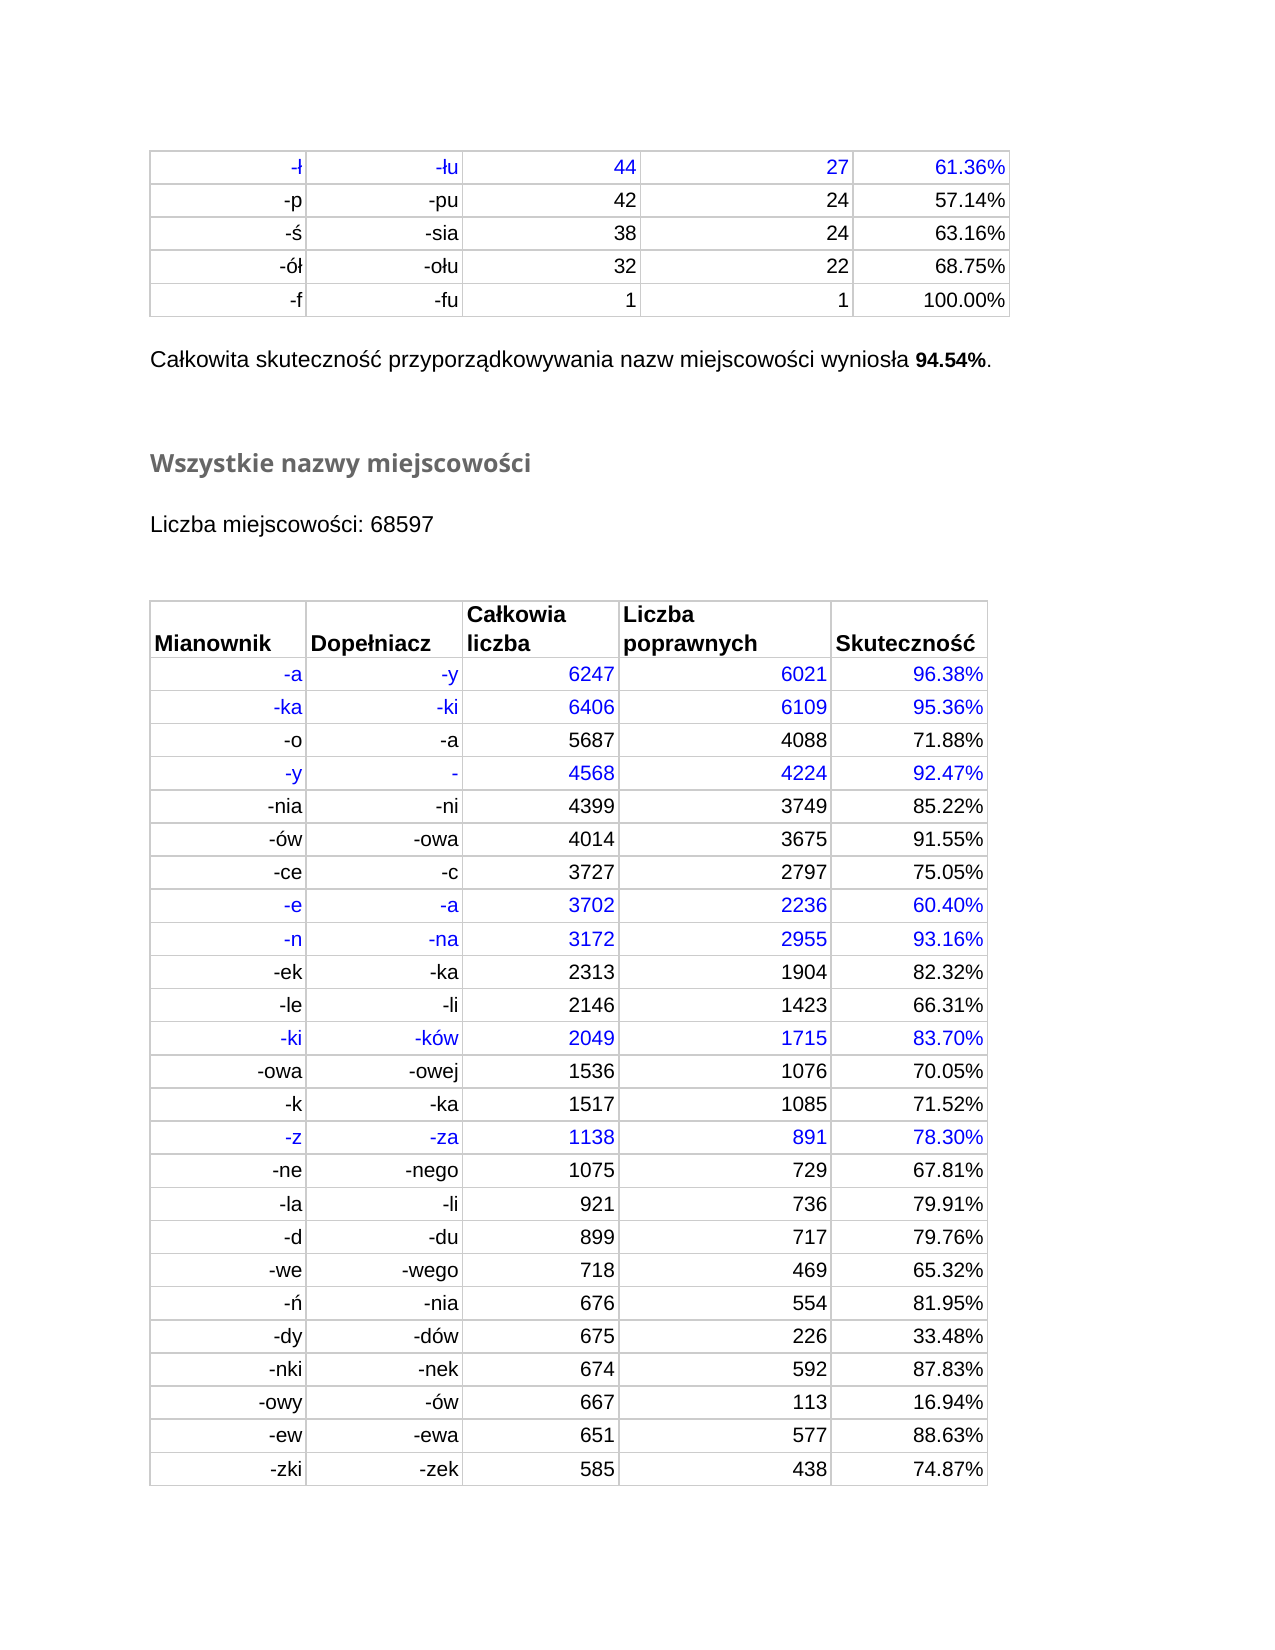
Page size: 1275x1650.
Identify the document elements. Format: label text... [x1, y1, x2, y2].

table_cell -nki [151, 1354, 305, 1385]
table_cell -ołu [307, 251, 462, 282]
table_cell -ś [151, 218, 305, 249]
table_cell 75.05% [832, 857, 987, 888]
table_cell 729 [620, 1155, 830, 1186]
table_cell -ek [151, 956, 305, 988]
table_cell 2797 [620, 857, 830, 888]
table_cell -nego [307, 1155, 462, 1186]
table_cell -n [151, 923, 305, 954]
table_cell -owa [307, 824, 462, 855]
table_cell -ka [151, 691, 305, 723]
text Liczba miejscowości: 68597 [150, 512, 1125, 537]
table_cell -dy [151, 1321, 305, 1352]
table_cell 4014 [463, 824, 618, 855]
table_cell 91.55% [832, 824, 987, 855]
table_cell 469 [620, 1254, 830, 1286]
table_cell 675 [463, 1321, 618, 1352]
table_cell 42 [463, 185, 640, 216]
table_cell 33.48% [832, 1321, 987, 1352]
table_header Dopełniacz [307, 602, 462, 656]
text Całkowita skuteczność przyporządkowywania nazw miejscowości wyniosła 94.54%. [150, 347, 1125, 372]
table_cell -zki [151, 1453, 305, 1484]
table_cell -ki [151, 1022, 305, 1054]
table_cell -ce [151, 857, 305, 888]
table_cell 57.14% [854, 185, 1009, 216]
table_cell 1536 [463, 1056, 618, 1087]
table_cell -ni [307, 791, 462, 822]
table_cell 4224 [620, 757, 830, 789]
table_cell 70.05% [832, 1056, 987, 1087]
table_cell 577 [620, 1420, 830, 1451]
table_cell 81.95% [832, 1287, 987, 1319]
table_cell -ka [307, 956, 462, 988]
table_cell 71.88% [832, 724, 987, 756]
table_cell 66.31% [832, 989, 987, 1021]
table_cell 1 [641, 284, 852, 316]
table_cell 3749 [620, 791, 830, 822]
table_cell 1138 [463, 1122, 618, 1153]
table_cell -ki [307, 691, 462, 723]
table_cell -ół [151, 251, 305, 282]
table_cell 674 [463, 1354, 618, 1385]
table_cell 6247 [463, 658, 618, 689]
table_cell 44 [463, 152, 640, 183]
table_cell -owy [151, 1387, 305, 1418]
table_cell 891 [620, 1122, 830, 1153]
table_cell 82.32% [832, 956, 987, 988]
table_cell -ów [151, 824, 305, 855]
table_cell 717 [620, 1221, 830, 1253]
table_cell 16.94% [832, 1387, 987, 1418]
table_cell 2955 [620, 923, 830, 954]
table_cell -f [151, 284, 305, 316]
table_cell 592 [620, 1354, 830, 1385]
table_cell -z [151, 1122, 305, 1153]
table_cell -le [151, 989, 305, 1021]
table_cell 88.63% [832, 1420, 987, 1451]
table_header Całkowia liczba [463, 602, 618, 656]
table_cell 38 [463, 218, 640, 249]
table_cell 5687 [463, 724, 618, 756]
table_cell 65.32% [832, 1254, 987, 1286]
table_cell 2236 [620, 890, 830, 921]
table_cell -d [151, 1221, 305, 1253]
table_cell -we [151, 1254, 305, 1286]
table_cell 83.70% [832, 1022, 987, 1054]
table_header Liczba poprawnych [620, 602, 830, 656]
table_cell 438 [620, 1453, 830, 1484]
table_cell 554 [620, 1287, 830, 1319]
table_cell -fu [307, 284, 462, 316]
table_cell 95.36% [832, 691, 987, 723]
table_header Skuteczność [832, 602, 987, 656]
table_cell 71.52% [832, 1089, 987, 1120]
table_cell -a [307, 890, 462, 921]
table_cell 651 [463, 1420, 618, 1451]
table_cell 718 [463, 1254, 618, 1286]
table_cell 63.16% [854, 218, 1009, 249]
table_cell -p [151, 185, 305, 216]
table_cell 1075 [463, 1155, 618, 1186]
table_cell 61.36% [854, 152, 1009, 183]
table_cell 78.30% [832, 1122, 987, 1153]
table_cell 585 [463, 1453, 618, 1484]
table_cell -wego [307, 1254, 462, 1286]
table_cell 3675 [620, 824, 830, 855]
table_cell 667 [463, 1387, 618, 1418]
table_cell 676 [463, 1287, 618, 1319]
table_cell 6109 [620, 691, 830, 723]
table_cell -ka [307, 1089, 462, 1120]
table_cell 85.22% [832, 791, 987, 822]
table_cell -sia [307, 218, 462, 249]
table_cell 79.91% [832, 1188, 987, 1219]
table_cell 226 [620, 1321, 830, 1352]
table_cell -la [151, 1188, 305, 1219]
table_cell -ków [307, 1022, 462, 1054]
table_cell 899 [463, 1221, 618, 1253]
table_cell 3727 [463, 857, 618, 888]
table_cell -nia [151, 791, 305, 822]
table_cell -ew [151, 1420, 305, 1451]
table_cell - [307, 757, 462, 789]
table_cell -a [151, 658, 305, 689]
table_cell -ewa [307, 1420, 462, 1451]
table_cell 6021 [620, 658, 830, 689]
table_cell 27 [641, 152, 852, 183]
table_cell -ne [151, 1155, 305, 1186]
table_cell 2049 [463, 1022, 618, 1054]
table_cell -e [151, 890, 305, 921]
table_cell -y [151, 757, 305, 789]
table_cell -dów [307, 1321, 462, 1352]
table_cell -łu [307, 152, 462, 183]
table_cell 1 [463, 284, 640, 316]
table_cell 3702 [463, 890, 618, 921]
table_cell 60.40% [832, 890, 987, 921]
table_cell -ów [307, 1387, 462, 1418]
table_cell 68.75% [854, 251, 1009, 282]
table_header Mianownik [151, 602, 305, 656]
table_cell -ń [151, 1287, 305, 1319]
table_cell 4568 [463, 757, 618, 789]
table_cell 1085 [620, 1089, 830, 1120]
table_cell 4088 [620, 724, 830, 756]
table_cell 24 [641, 185, 852, 216]
table_cell -nia [307, 1287, 462, 1319]
table_cell 2313 [463, 956, 618, 988]
table_cell 1715 [620, 1022, 830, 1054]
table_cell 96.38% [832, 658, 987, 689]
table_cell 1904 [620, 956, 830, 988]
table_cell 93.16% [832, 923, 987, 954]
table_cell -du [307, 1221, 462, 1253]
table_cell -owej [307, 1056, 462, 1087]
table_cell 74.87% [832, 1453, 987, 1484]
table_cell 100.00% [854, 284, 1009, 316]
table_cell 79.76% [832, 1221, 987, 1253]
table_cell -a [307, 724, 462, 756]
table_cell 67.81% [832, 1155, 987, 1186]
table_cell -li [307, 1188, 462, 1219]
table_cell -y [307, 658, 462, 689]
table_cell -c [307, 857, 462, 888]
table_cell 87.83% [832, 1354, 987, 1385]
table_cell 1517 [463, 1089, 618, 1120]
table_cell 921 [463, 1188, 618, 1219]
table_cell -nek [307, 1354, 462, 1385]
table_cell 6406 [463, 691, 618, 723]
table_cell -za [307, 1122, 462, 1153]
table_cell -pu [307, 185, 462, 216]
table_cell -owa [151, 1056, 305, 1087]
table_cell -na [307, 923, 462, 954]
table_cell -ł [151, 152, 305, 183]
table_cell 2146 [463, 989, 618, 1021]
table_cell 3172 [463, 923, 618, 954]
table_cell 1423 [620, 989, 830, 1021]
table_cell -k [151, 1089, 305, 1120]
table_cell 113 [620, 1387, 830, 1418]
table_cell -o [151, 724, 305, 756]
table_cell 24 [641, 218, 852, 249]
table_cell 4399 [463, 791, 618, 822]
table_cell -zek [307, 1453, 462, 1484]
subtitle Wszystkie nazwy miejscowości [150, 446, 1125, 480]
table_cell -li [307, 989, 462, 1021]
table_cell 1076 [620, 1056, 830, 1087]
table_cell 32 [463, 251, 640, 282]
table_cell 736 [620, 1188, 830, 1219]
table_cell 92.47% [832, 757, 987, 789]
table_cell 22 [641, 251, 852, 282]
